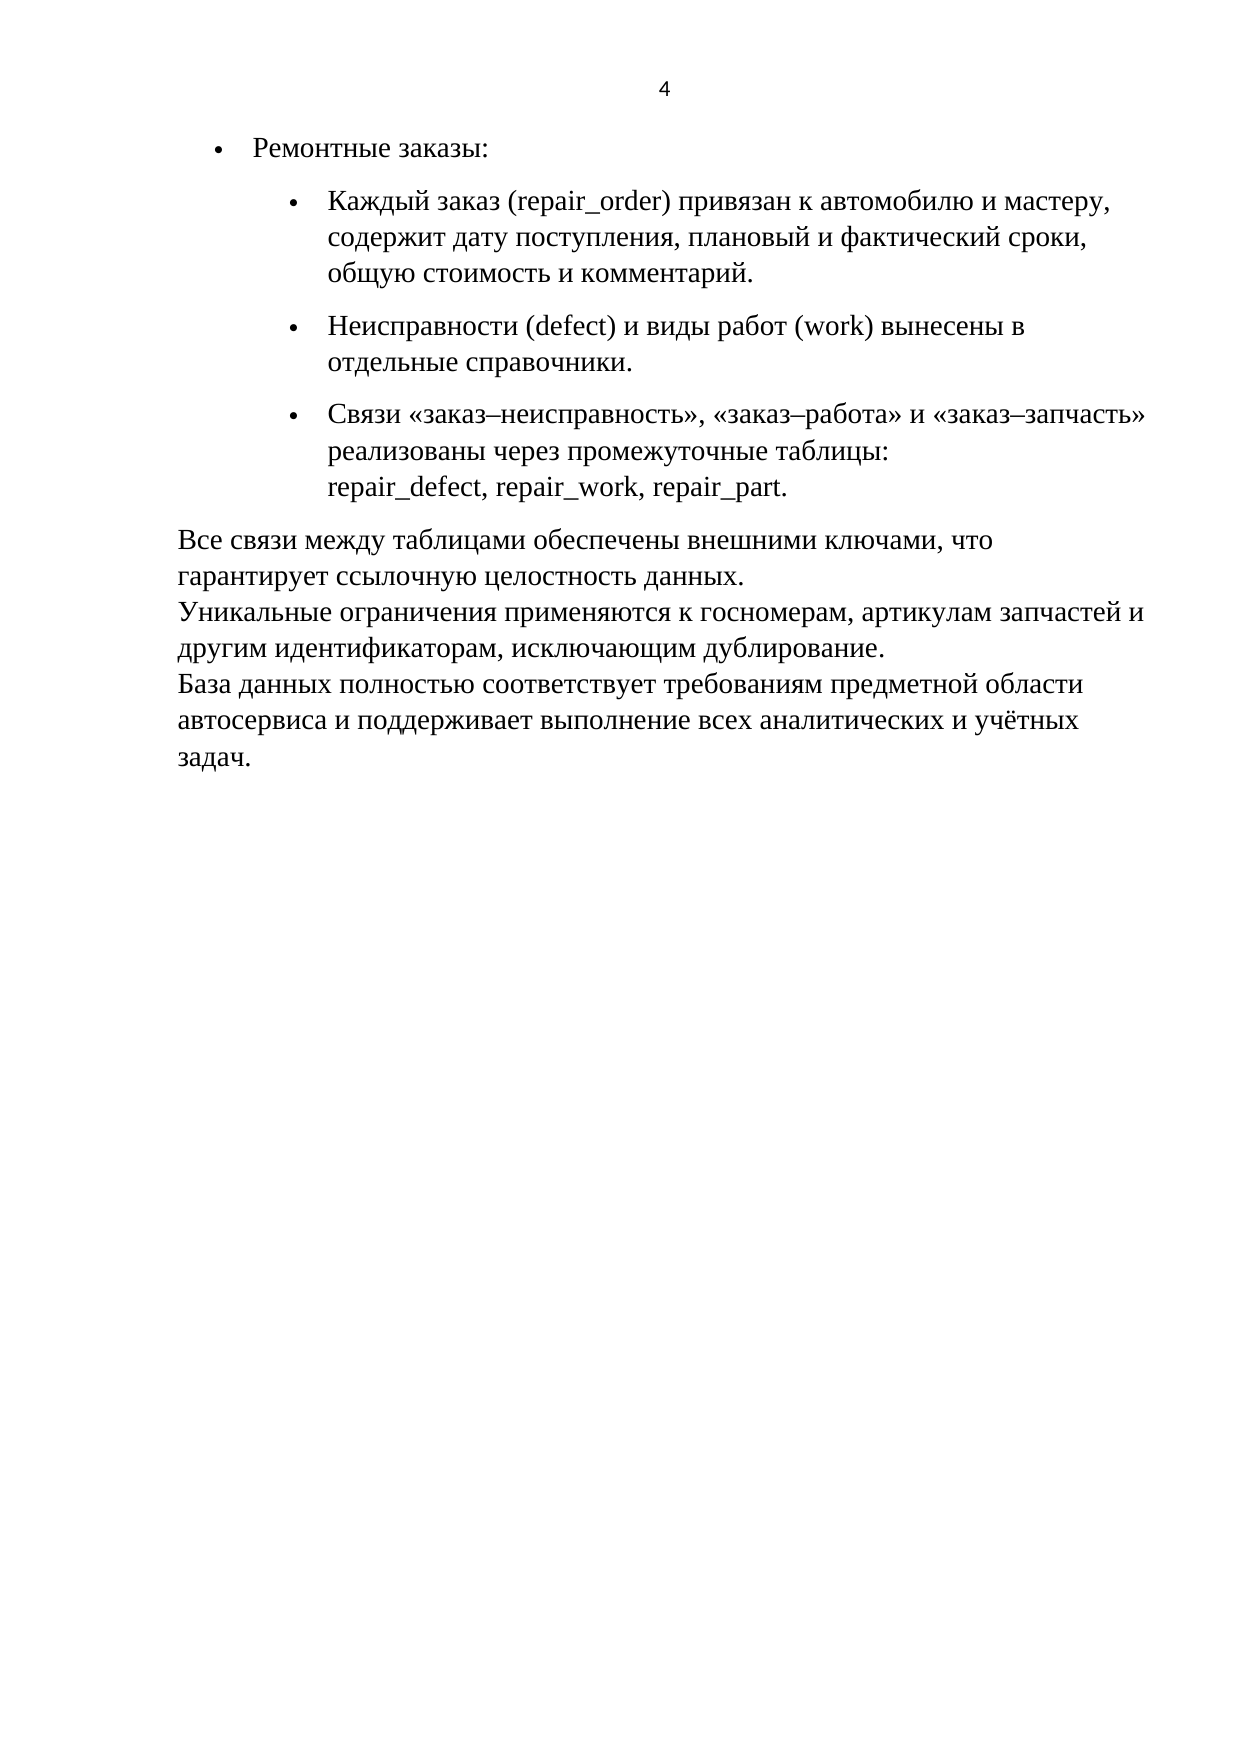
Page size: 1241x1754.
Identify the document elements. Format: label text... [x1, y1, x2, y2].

subtitle Каждый заказ (repair_order) привязан к автомобилю и мастеру, содержит дату поступления, плановый и фактический сроки, общую стоимость и комментарий. [290, 183, 1152, 288]
subtitle Связи «заказ–неисправность», «заказ–работа» и «заказ–запчасть» реализованы через промежуточные таблицы: repair_defect, repair_work, repair_part. [290, 397, 1152, 502]
subtitle Ремонтные заказы: [215, 130, 1152, 163]
subtitle Неисправности (defect) и виды работ (work) вынесены в отдельные справочники. [290, 308, 1152, 377]
subtitle Все связи между таблицами обеспечены внешними ключами, что гарантирует ссылочную целостность данных. Уникальные ограничения применяются к госномерам, артикулам запчастей и другим идентификаторам, исключающим дублирование. База данных полностью соответствует требованиям предметной области автосервиса и поддерживает выполнение всех аналитических и учётных задач. [177, 522, 1152, 772]
